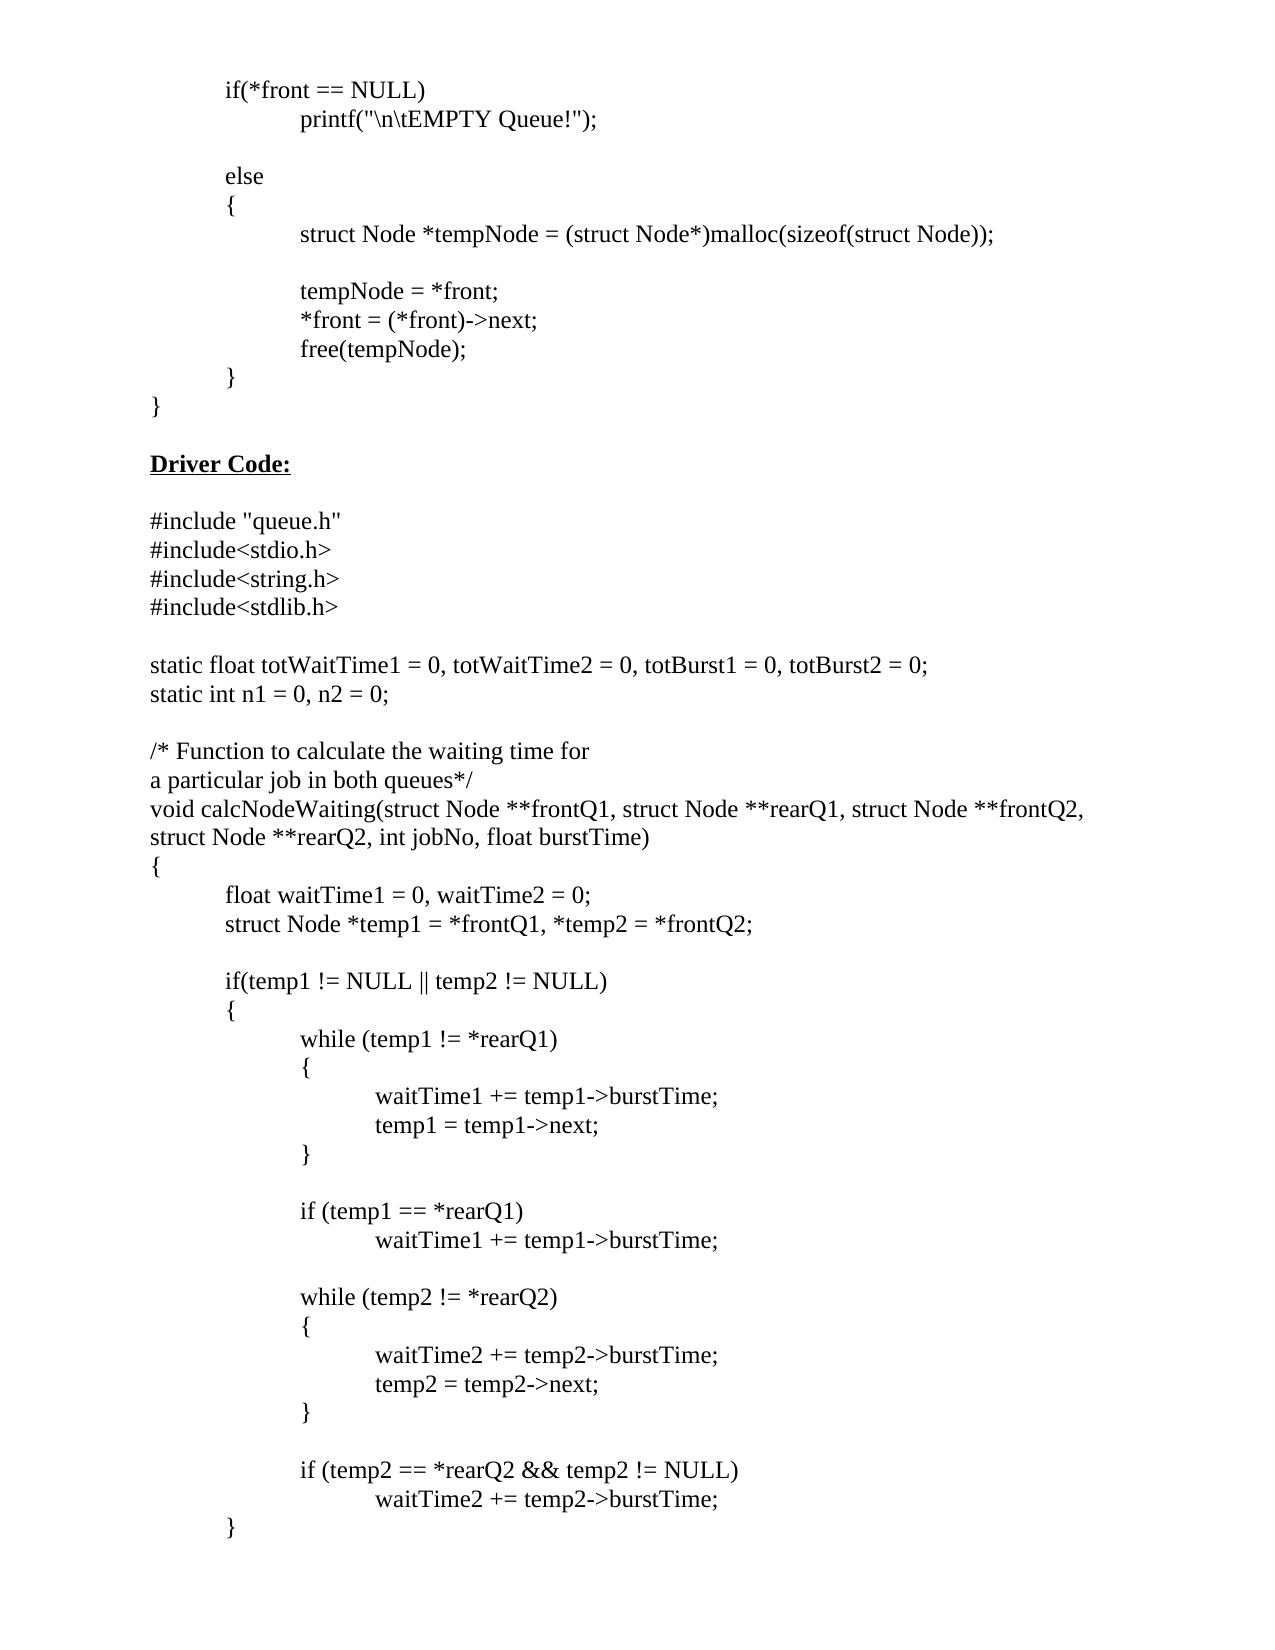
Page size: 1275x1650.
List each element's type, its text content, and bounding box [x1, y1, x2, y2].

text tempNode = *front; [150, 276, 1125, 305]
text waitTime1 += temp1->burstTime; [150, 1225, 1125, 1254]
text /* Function to calculate the waiting time for [150, 736, 1125, 765]
text } [150, 1512, 1125, 1541]
text float waitTime1 = 0, waitTime2 = 0; [150, 880, 1125, 909]
text static float totWaitTime1 = 0, totWaitTime2 = 0, totBurst1 = 0, totBurst2 = 0; [150, 650, 1125, 679]
text } [150, 362, 1125, 391]
text } [150, 1139, 1125, 1167]
text { [150, 1311, 1125, 1340]
text { [150, 1052, 1125, 1081]
text if (temp1 == *rearQ1) [150, 1196, 1125, 1225]
text { [150, 995, 1125, 1024]
text if(temp1 != NULL || temp2 != NULL) [150, 966, 1125, 995]
text } [150, 391, 1125, 420]
text if (temp2 == *rearQ2 && temp2 != NULL) [150, 1455, 1125, 1484]
text free(tempNode); [150, 334, 1125, 362]
text a particular job in both queues*/ [150, 765, 1125, 794]
text waitTime2 += temp2->burstTime; [150, 1484, 1125, 1512]
text static int n1 = 0, n2 = 0; [150, 679, 1125, 707]
text void calcNodeWaiting(struct Node **frontQ1, struct Node **rearQ1, struct Node **frontQ2, struct Node **rearQ2, int jobNo, float burstTime) [150, 794, 1125, 851]
text printf("\n\tEMPTY Queue!"); [150, 104, 1125, 132]
text waitTime2 += temp2->burstTime; [150, 1340, 1125, 1369]
text #include<stdio.h> [150, 535, 1125, 564]
text #include<stdlib.h> [150, 592, 1125, 621]
text waitTime1 += temp1->burstTime; [150, 1081, 1125, 1110]
text *front = (*front)->next; [150, 305, 1125, 334]
text Driver Code: [150, 449, 1125, 477]
text if(*front == NULL) [150, 75, 1125, 104]
text { [150, 851, 1125, 880]
text temp1 = temp1->next; [150, 1110, 1125, 1139]
text #include<string.h> [150, 564, 1125, 592]
text else [150, 161, 1125, 190]
text while (temp1 != *rearQ1) [150, 1024, 1125, 1052]
text } [150, 1397, 1125, 1426]
text { [150, 190, 1125, 219]
text #include "queue.h" [150, 506, 1125, 535]
text struct Node *temp1 = *frontQ1, *temp2 = *frontQ2; [150, 909, 1125, 937]
text struct Node *tempNode = (struct Node*)malloc(sizeof(struct Node)); [150, 219, 1125, 247]
text while (temp2 != *rearQ2) [150, 1282, 1125, 1311]
text temp2 = temp2->next; [150, 1369, 1125, 1397]
